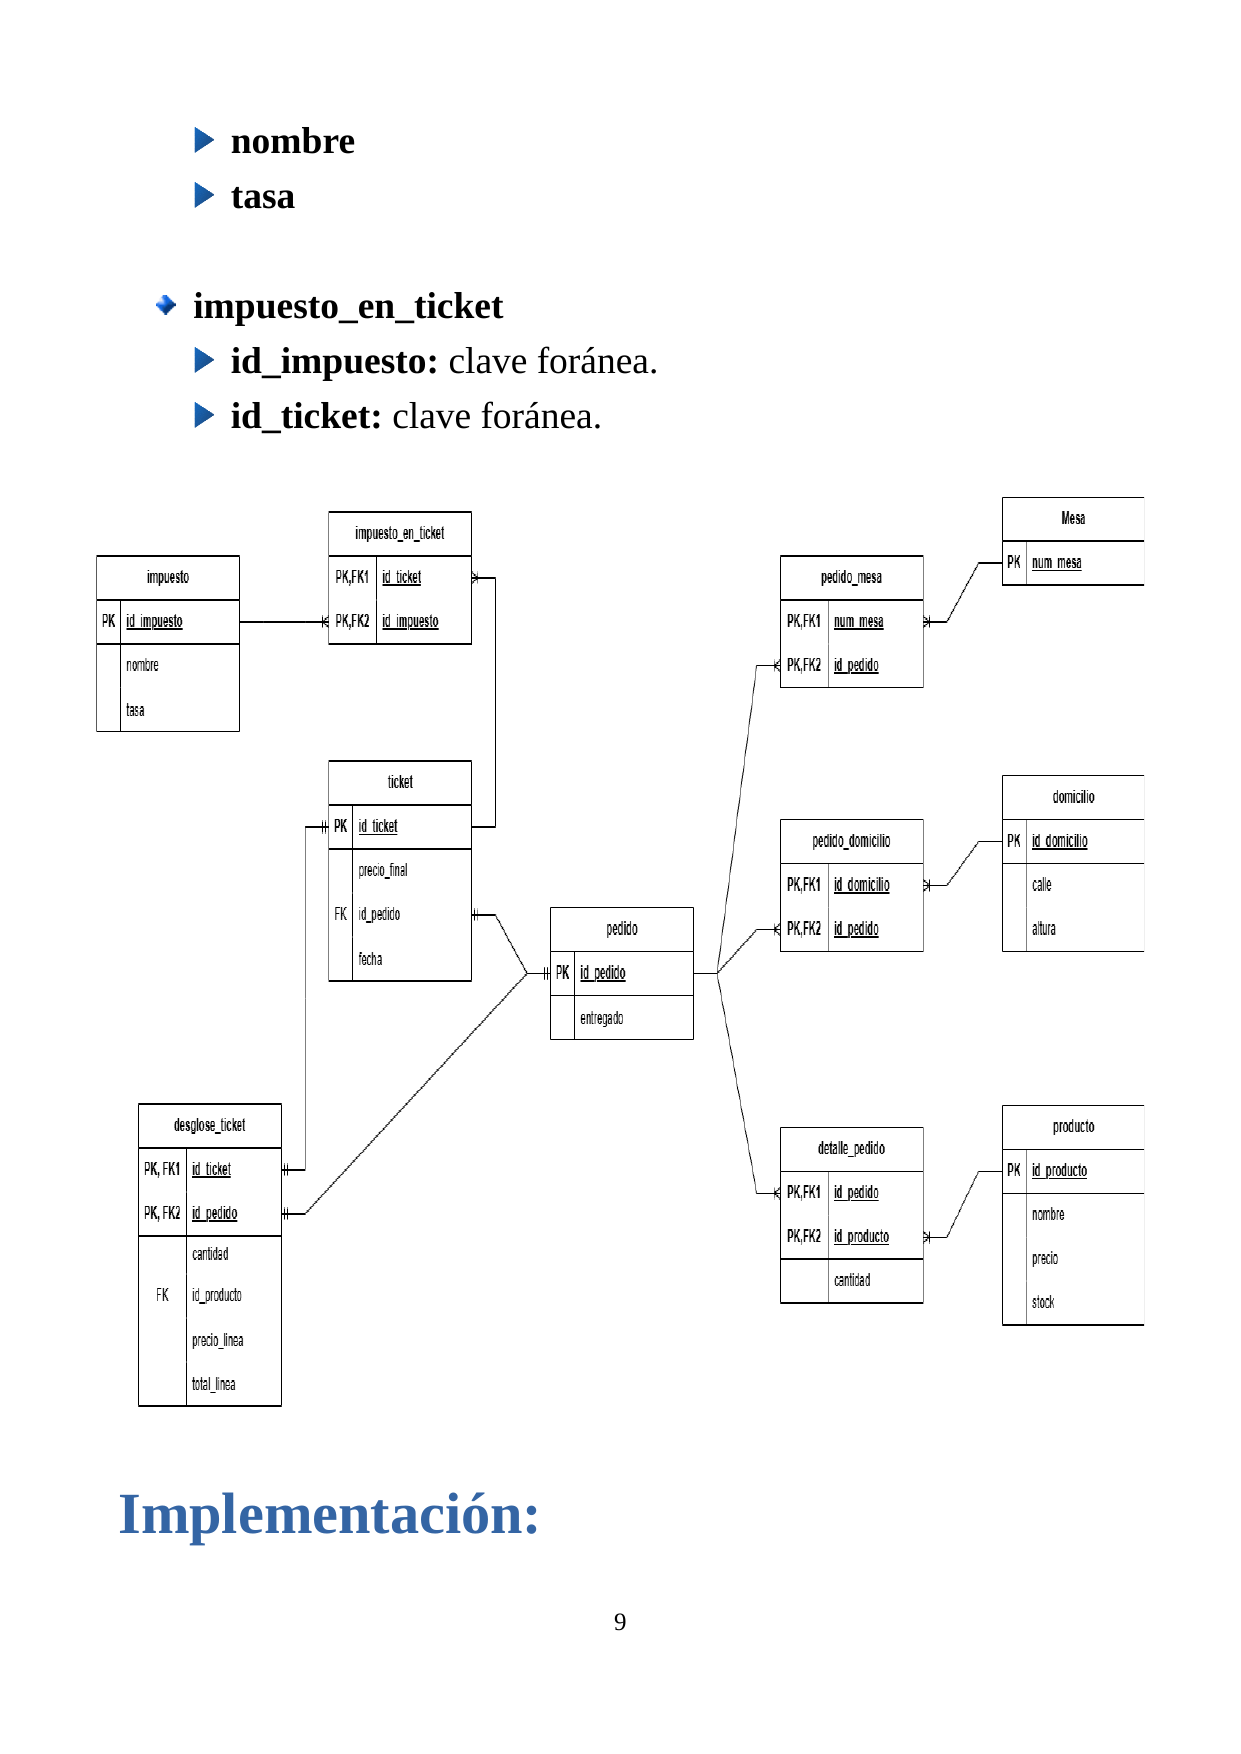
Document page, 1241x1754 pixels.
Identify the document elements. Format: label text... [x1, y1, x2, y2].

list tasa [193, 173, 1122, 216]
text Implementación: [118, 1479, 1122, 1546]
picture [96, 497, 1145, 1407]
picture [156, 295, 176, 315]
list id_impuesto: clave foránea. [193, 338, 1122, 381]
list id_ticket: clave foránea. [193, 393, 1122, 436]
list nombre [193, 118, 1122, 161]
list impuesto_en_ticket [156, 283, 1122, 326]
